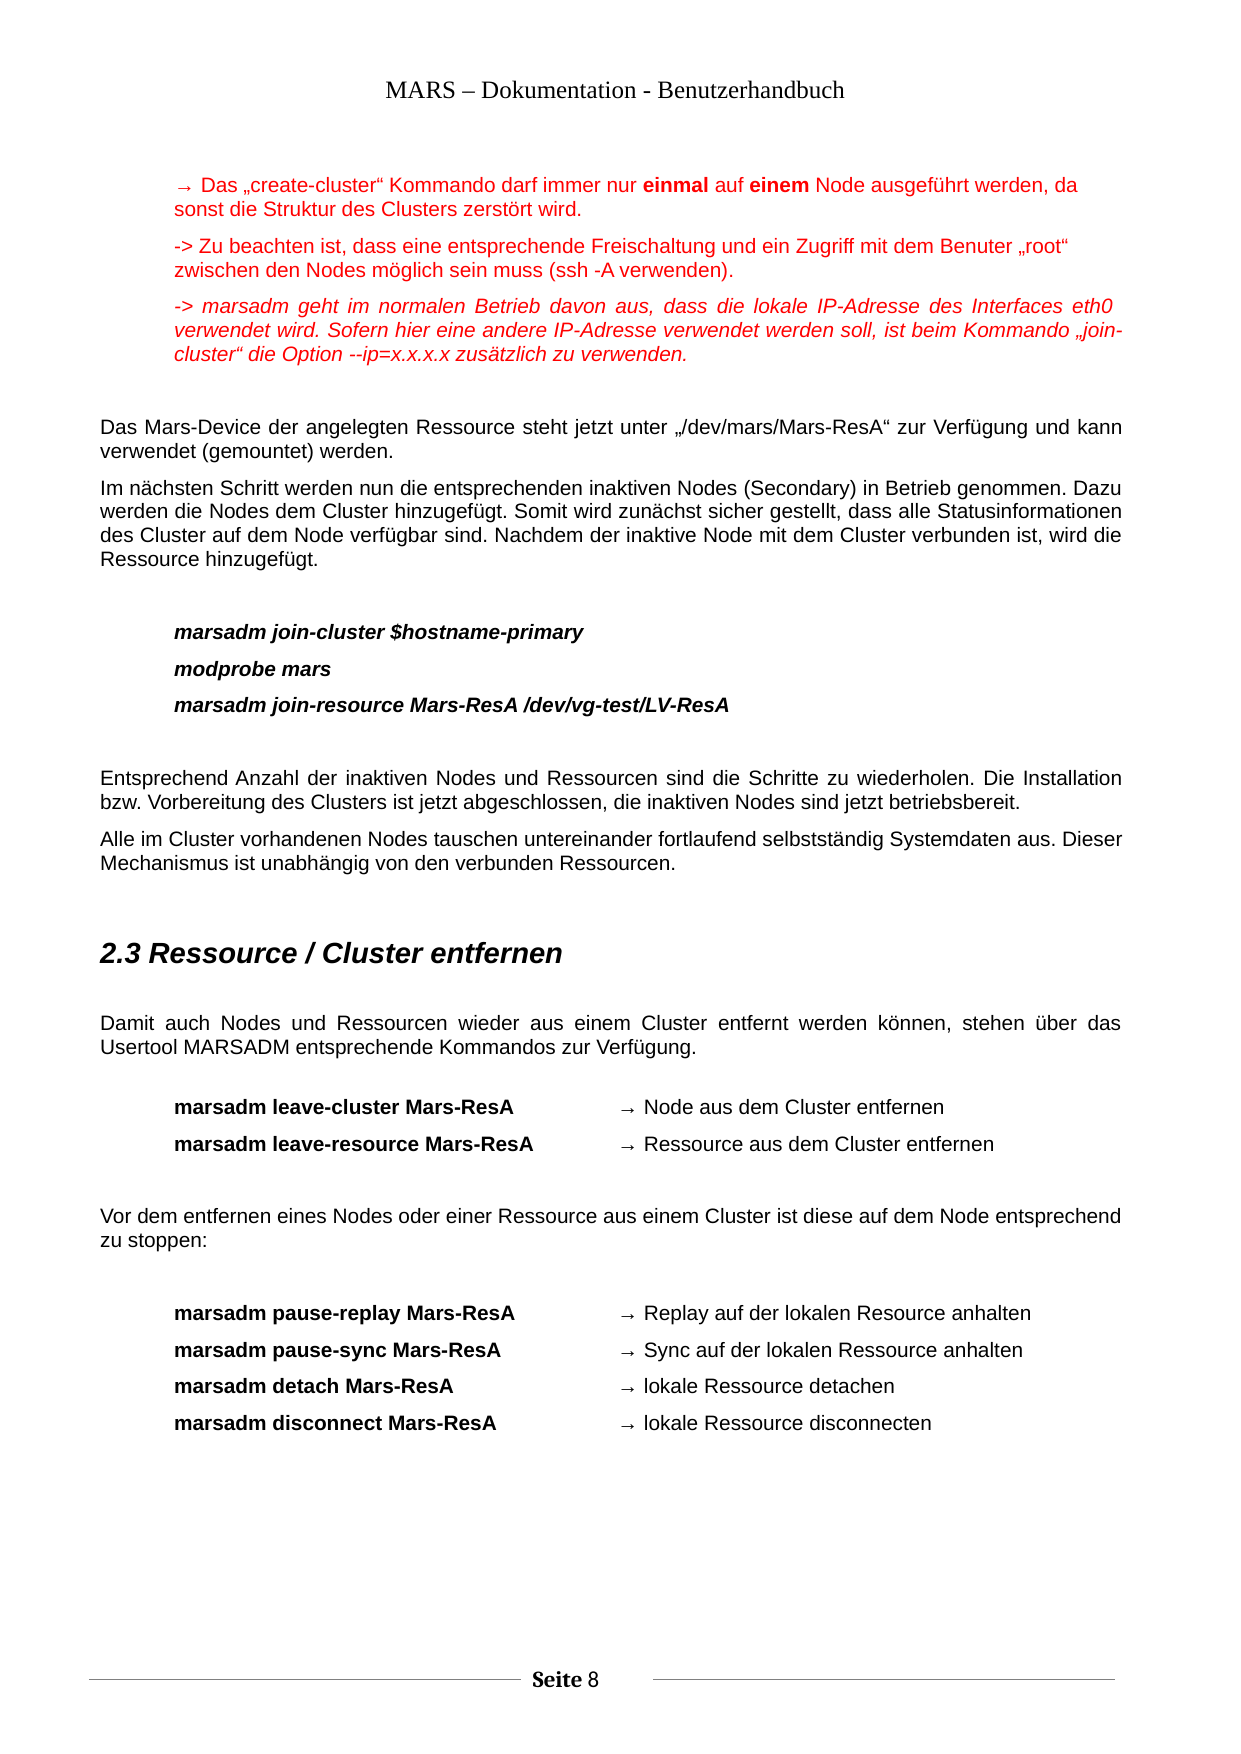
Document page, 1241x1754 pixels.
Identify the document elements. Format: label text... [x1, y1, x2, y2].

text marsadm disconnect Mars-ResA → lokale Ressource disconnecten [174, 1411, 1123, 1434]
text Vor dem entfernen eines Nodes oder einer Ressource aus einem Cluster ist diese auf dem Node entsprechend zu stoppen: [100, 1204, 1123, 1252]
text marsadm leave-cluster Mars-ResA → Node aus dem Cluster entfernen [174, 1095, 1123, 1119]
text Das Mars-Device der angelegten Ressource steht jetzt unter „/dev/mars/Mars-ResA“ zur Verfügung und kann verwendet (gemountet) werden. [100, 415, 1123, 463]
text → Das „create-cluster“ Kommando darf immer nur einmal auf einem Node ausgeführt werden, da sonst die Struktur des Clusters zerstört wird. [100, 173, 1123, 221]
subtitle 2.3 Ressource / Cluster entfernen [100, 936, 1123, 969]
text marsadm pause-replay Mars-ResA → Replay auf der lokalen Resource anhalten [174, 1301, 1123, 1325]
text Alle im Cluster vorhandenen Nodes tauschen untereinander fortlaufend selbstständig Systemdaten aus. Dieser Mechanismus ist unabhängig von den verbunden Ressourcen. [100, 826, 1123, 874]
text Entsprechend Anzahl der inaktiven Nodes und Ressourcen sind die Schritte zu wiederholen. Die Installation bzw. Vorbereitung des Clusters ist jetzt abgeschlossen, die inaktiven Nodes sind jetzt betriebsbereit. [100, 766, 1123, 814]
text marsadm leave-resource Mars-ResA → Ressource aus dem Cluster entfernen [174, 1131, 1123, 1155]
text Im nächsten Schritt werden nun die entsprechenden inaktiven Nodes (Secondary) in Betrieb genommen. Dazu werden die Nodes dem Cluster hinzugefügt. Somit wird zunächst sicher gestellt, dass alle Statusinformationen des Cluster auf dem Node verfügbar sind. Nachdem der inaktive Node mit dem Cluster verbunden ist, wird die Ressource hinzugefügt. [100, 475, 1123, 571]
text marsadm join-resource Mars-ResA /dev/vg-test/LV-ResA [174, 693, 1123, 717]
text modprobe mars [100, 657, 1123, 681]
text -> Zu beachten ist, dass eine entsprechende Freischaltung und ein Zugriff mit dem Benuter „root“ zwischen den Nodes möglich sein muss (ssh -A verwenden). [100, 234, 1123, 282]
text Damit auch Nodes und Ressourcen wieder aus einem Cluster entfernt werden können, stehen über das Usertool MARSADM entsprechende Kommandos zur Verfügung. [100, 1011, 1123, 1058]
text marsadm detach Mars-ResA → lokale Ressource detachen [174, 1374, 1123, 1398]
text marsadm join-cluster $hostname-primary [174, 620, 1123, 644]
text marsadm pause-sync Mars-ResA → Sync auf der lokalen Ressource anhalten [174, 1338, 1123, 1362]
text -> marsadm geht im normalen Betrieb davon aus, dass die lokale IP-Adresse des Interfaces eth0 verwendet wird. Sofern hier eine andere IP-Adresse verwendet werden soll, ist beim Kommando „join- cluster“ die Option --ip=x.x.x.x zusätzlich zu verwenden. [100, 294, 1123, 366]
